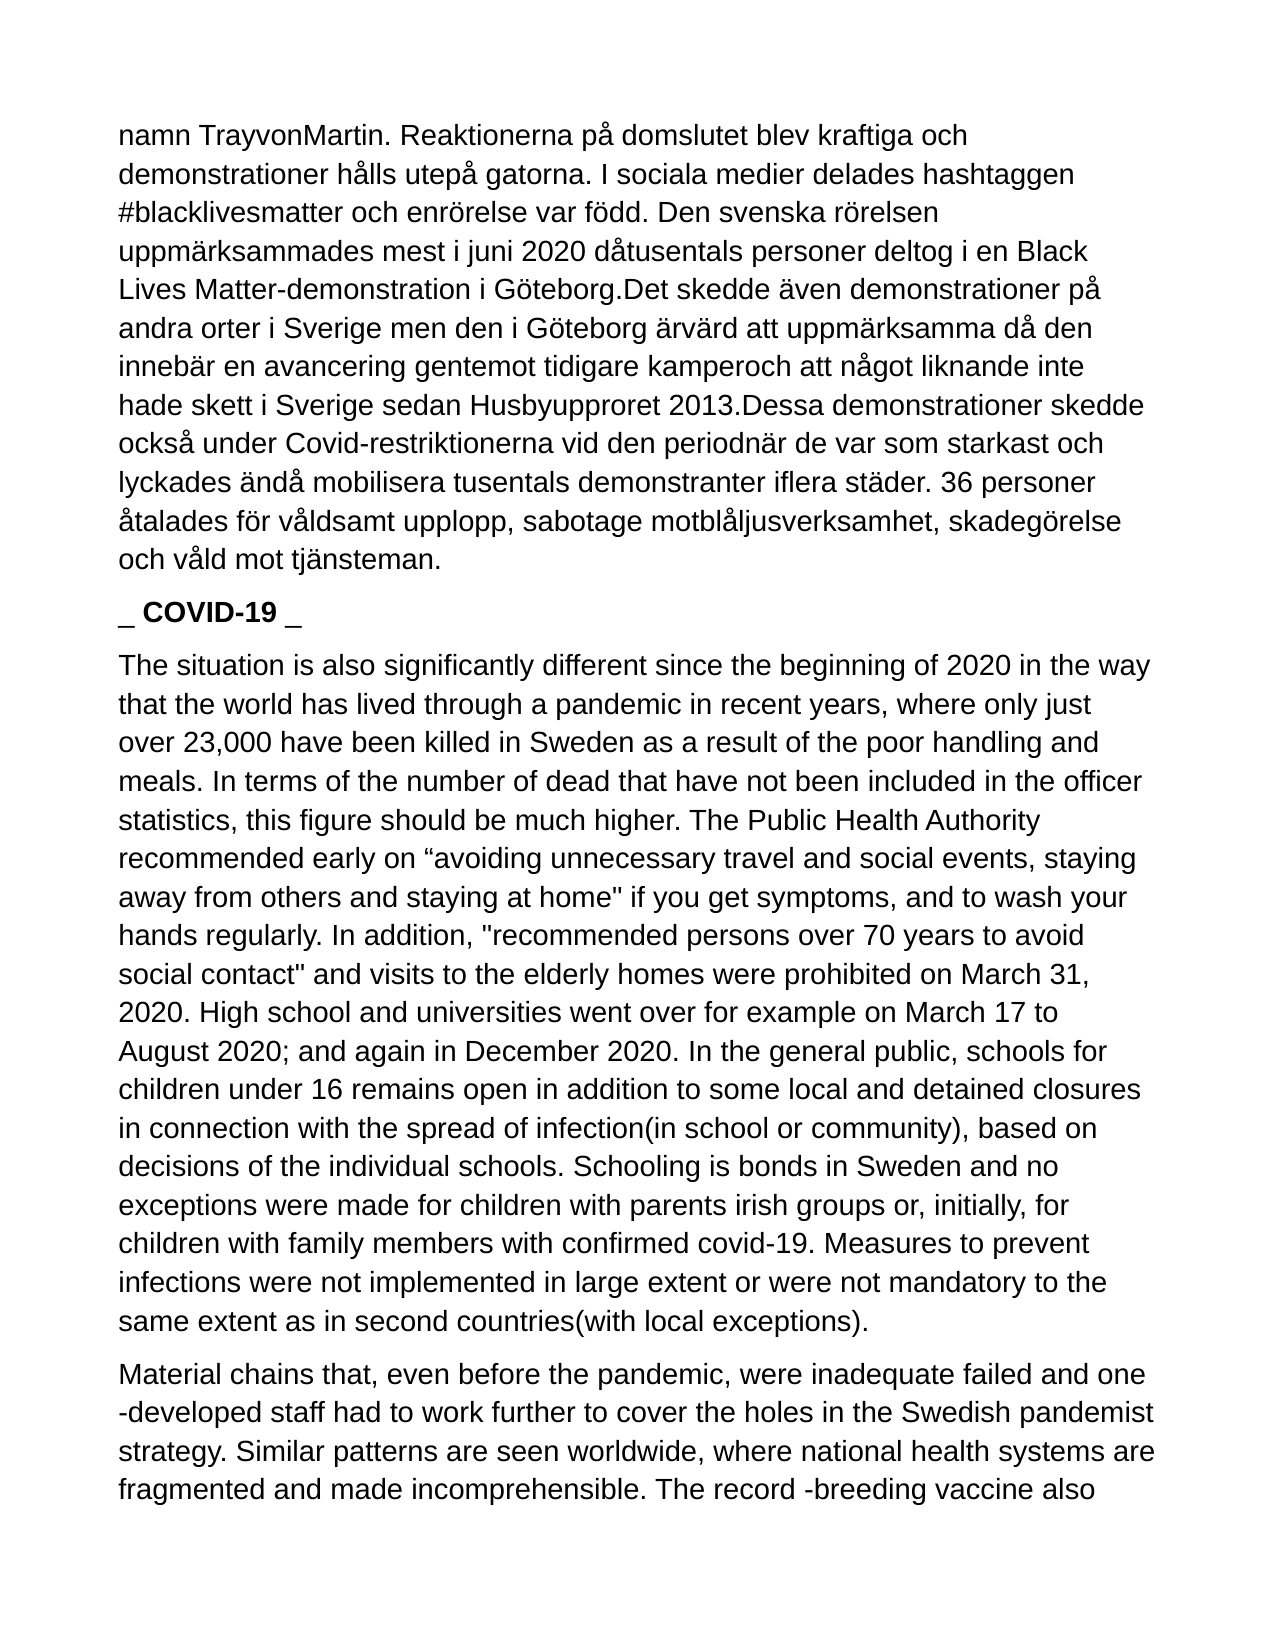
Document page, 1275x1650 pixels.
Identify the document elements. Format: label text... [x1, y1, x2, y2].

text Material chains that, even before the pandemic, were inadequate failed and one -developed staff had to work further to cover the holes in the Swedish pandemist strategy. Similar patterns are seen worldwide, where national health systems are fragmented and made incomprehensible. The record -breeding vaccine also [118, 1357, 1157, 1506]
text _ COVID-19 _ [118, 595, 1157, 629]
text namn TrayvonMartin. Reaktionerna på domslutet blev kraftiga och demonstrationer hålls utepå gatorna. I sociala medier delades hashtaggen #blacklivesmatter och enrörelse var född. Den svenska rörelsen uppmärksammades mest i juni 2020 dåtusentals personer deltog i en Black Lives Matter-demonstration i Göteborg.Det skedde även demonstrationer på andra orter i Sverige men den i Göteborg ärvärd att uppmärksamma då den innebär en avancering gentemot tidigare kamperoch att något liknande inte hade skett i Sverige sedan Husbyupproret 2013.Dessa demonstrationer skedde också under Covid-restriktionerna vid den periodnär de var som starkast och lyckades ändå mobilisera tusentals demonstranter iflera städer. 36 personer åtalades för våldsamt upplopp, sabotage motblåljusverksamhet, skadegörelse och våld mot tjänsteman. [118, 118, 1157, 576]
text The situation is also significantly different since the beginning of 2020 in the way that the world has lived through a pandemic in recent years, where only just over 23,000 have been killed in Sweden as a result of the poor handling and meals. In terms of the number of dead that have not been included in the officer statistics, this figure should be much higher. The Public Health Authority recommended early on “avoiding unnecessary travel and social events, staying away from others and staying at home" if you get symptoms, and to wash your hands regularly. In addition, "recommended persons over 70 years to avoid social contact" and visits to the elderly homes were prohibited on March 31, 2020. High school and universities went over for example on March 17 to August 2020; and again in December 2020. In the general public, schools for children under 16 remains open in addition to some local and detained closures in connection with the spread of infection(in school or community), based on decisions of the individual schools. Schooling is bonds in Sweden and no exceptions were made for children with parents irish groups or, initially, for children with family members with confirmed covid-19. Measures to prevent infections were not implemented in large extent or were not mandatory to the same extent as in second countries(with local exceptions). [118, 648, 1157, 1337]
